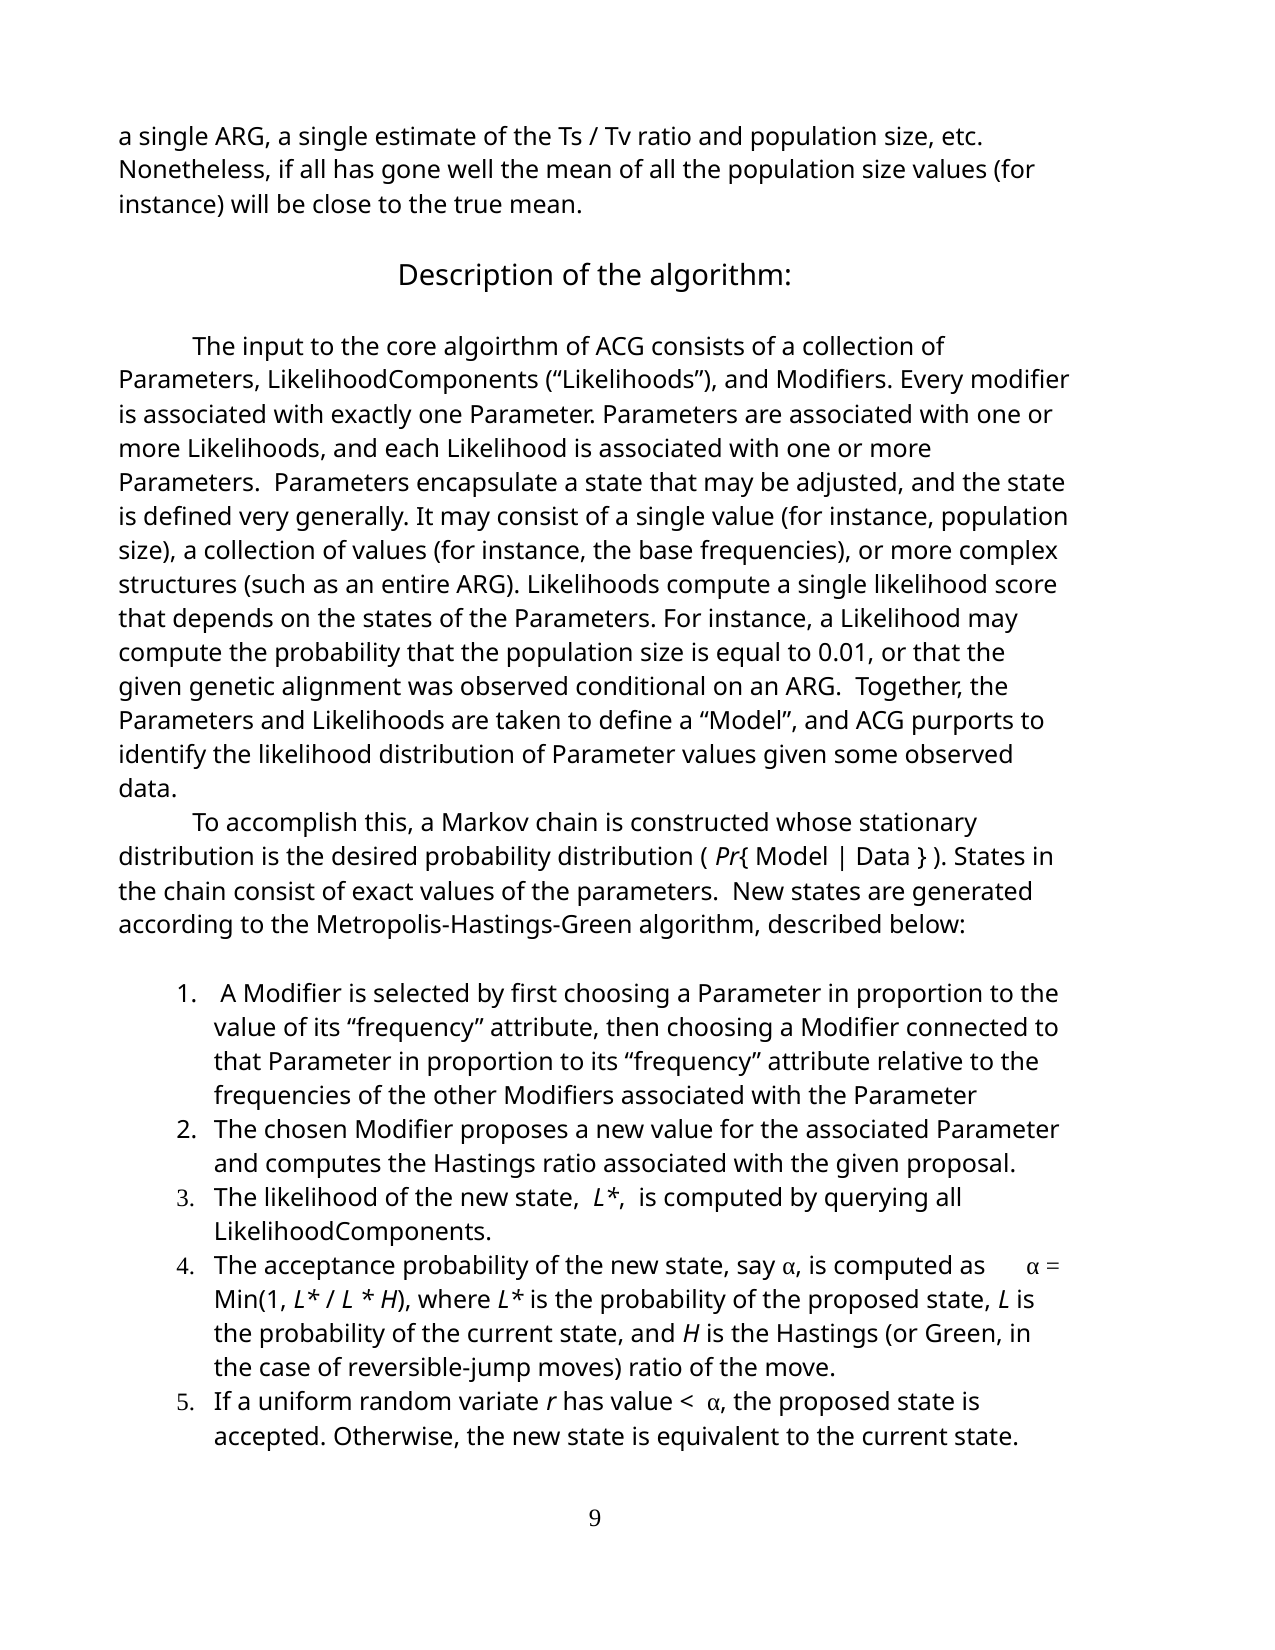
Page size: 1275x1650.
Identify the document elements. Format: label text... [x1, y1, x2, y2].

text a single ARG, a single estimate of the Ts / Tv ratio and population size, etc. Nonetheless, if all has gone well the mean of all the population size values (for instance) will be close to the true mean. [118, 118, 1071, 220]
list A Modifier is selected by first choosing a Parameter in proportion to the value of its “frequency” attribute, then choosing a Modifier connected to that Parameter in proportion to its “frequency” attribute relative to the frequencies of the other Modifiers associated with the Parameter [176, 975, 1071, 1112]
text Description of the algorithm: [118, 254, 1071, 294]
list The acceptance probability of the new state, say α, is computed as α = Min(1, L* / L * H), where L* is the probability of the proposed state, L is the probability of the current state, and H is the Hastings (or Green, in the case of reversible-jump moves) ratio of the move. [176, 1248, 1071, 1384]
text To accomplish this, a Markov chain is constructed whose stationary distribution is the desired probability distribution ( Pr{ Model | Data } ). States in the chain consist of exact values of the parameters. New states are generated according to the Metropolis-Hastings-Green algorithm, described below: [118, 805, 1071, 941]
list The chosen Modifier proposes a new value for the associated Parameter and computes the Hastings ratio associated with the given proposal. [176, 1112, 1071, 1180]
text The input to the core algoirthm of ACG consists of a collection of Parameters, LikelihoodComponents (“Likelihoods”), and Modifiers. Every modifier is associated with exactly one Parameter. Parameters are associated with one or more Likelihoods, and each Likelihood is associated with one or more Parameters. Parameters encapsulate a state that may be adjusted, and the state is defined very generally. It may consist of a single value (for instance, population size), a collection of values (for instance, the base frequencies), or more complex structures (such as an entire ARG). Likelihoods compute a single likelihood score that depends on the states of the Parameters. For instance, a Likelihood may compute the probability that the population size is equal to 0.01, or that the given genetic alignment was observed conditional on an ARG. Together, the Parameters and Likelihoods are taken to define a “Model”, and ACG purports to identify the likelihood distribution of Parameter values given some observed data. [118, 328, 1071, 805]
list The likelihood of the new state, L*, is computed by querying all LikelihoodComponents. [176, 1180, 1071, 1248]
list If a uniform random variate r has value < α, the proposed state is accepted. Otherwise, the new state is equivalent to the current state. [176, 1384, 1071, 1452]
